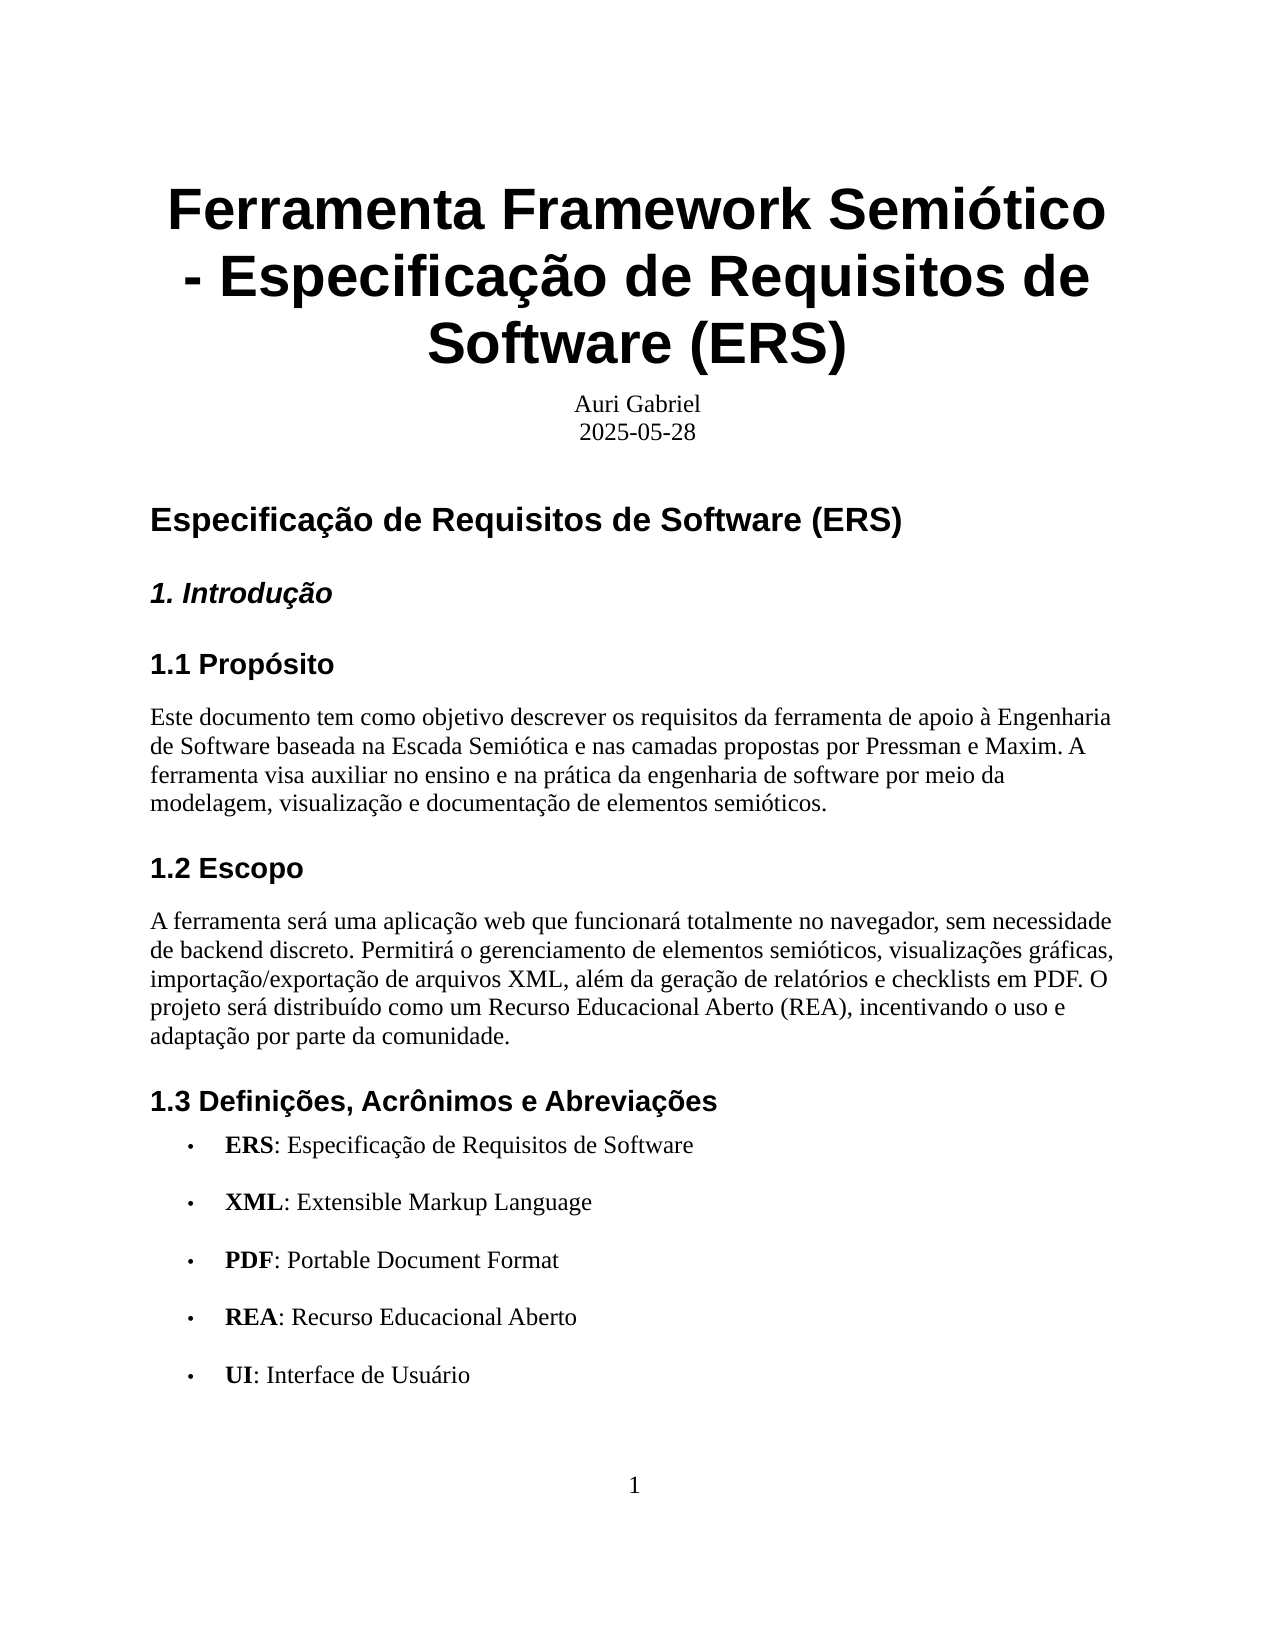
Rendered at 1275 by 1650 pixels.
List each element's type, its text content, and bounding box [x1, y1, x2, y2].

text Auri Gabriel [150, 389, 1125, 417]
text A ferramenta será uma aplicação web que funcionará totalmente no navegador, sem necessidade de backend discreto. Permitirá o gerenciamento de elementos semióticos, visualizações gráficas, importação/exportação de arquivos XML, além da geração de relatórios e checklists em PDF. O projeto será distribuído como um Recurso Educacional Aberto (REA), incentivando o uso e adaptação por parte da comunidade. [150, 906, 1125, 1050]
subtitle 1.1 Propósito [150, 647, 1125, 681]
text 2025-05-28 [150, 417, 1125, 446]
subtitle 1. Introdução [150, 576, 1125, 610]
list UI: Interface de Usuário [187, 1360, 1125, 1389]
title Ferramenta Framework Semiótico - Especificação de Requisitos de Software (ERS) [150, 175, 1125, 376]
list PDF: Portable Document Format [187, 1245, 1125, 1302]
list XML: Extensible Markup Language [187, 1187, 1125, 1245]
subtitle 1.3 Definições, Acrônimos e Abreviações [150, 1084, 1125, 1117]
list REA: Recurso Educacional Aberto [187, 1302, 1125, 1360]
subtitle 1.2 Escopo [150, 851, 1125, 885]
subtitle Especificação de Requisitos de Software (ERS) [150, 500, 1125, 539]
list ERS: Especificação de Requisitos de Software [187, 1130, 1125, 1187]
text Este documento tem como objetivo descrever os requisitos da ferramenta de apoio à Engenharia de Software baseada na Escada Semiótica e nas camadas propostas por Pressman e Maxim. A ferramenta visa auxiliar no ensino e na prática da engenharia de software por meio da modelagem, visualização e documentação de elementos semióticos. [150, 702, 1125, 817]
